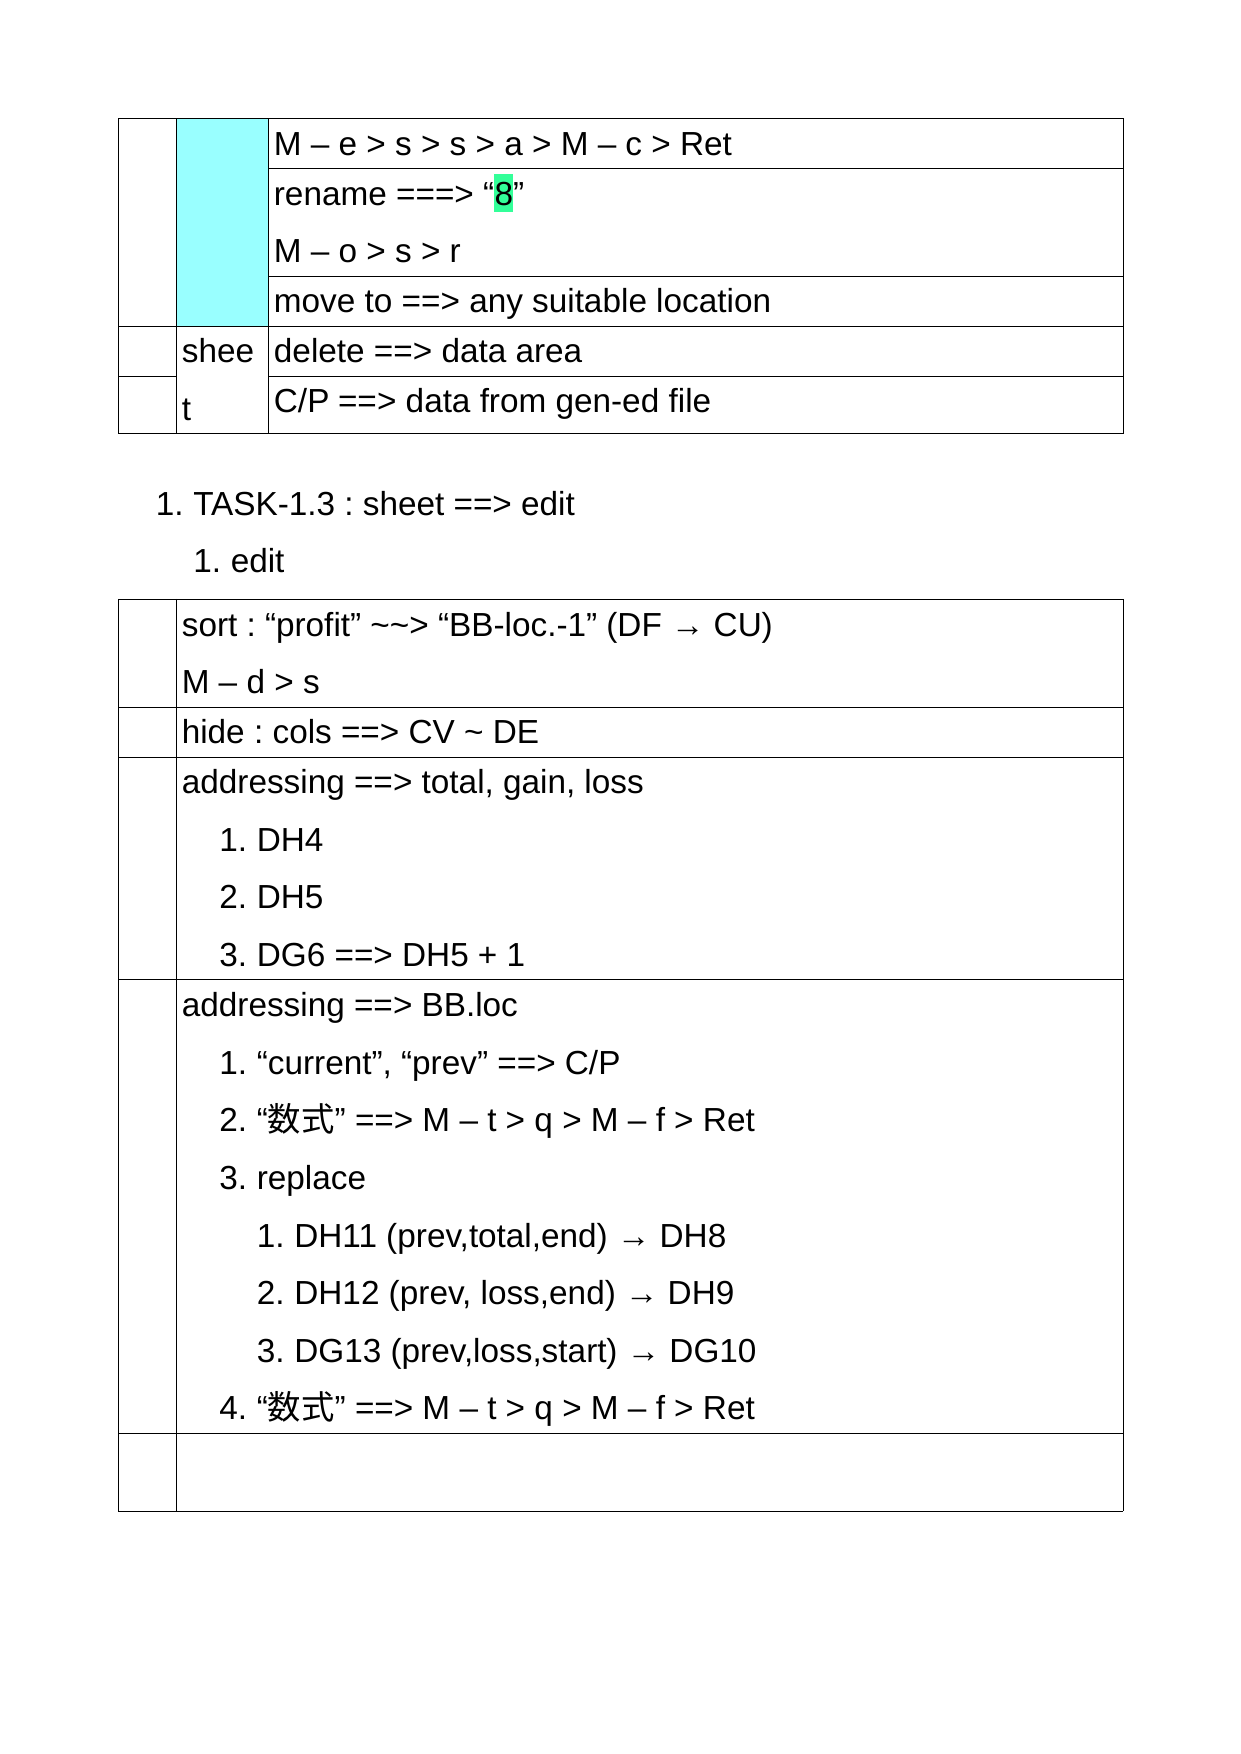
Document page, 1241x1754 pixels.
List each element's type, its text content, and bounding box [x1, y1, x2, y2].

table_cell hide : cols ==> CV ~ DE [177, 708, 1123, 757]
table_header [119, 600, 176, 707]
table_cell [119, 980, 176, 1433]
list TASK-1.3 : sheet ==> edit [156, 484, 1122, 522]
table_cell sheet [177, 327, 268, 433]
table_cell C/P ==> data from gen-ed file [269, 377, 1123, 433]
table_header [177, 119, 268, 326]
table_cell delete ==> data area [269, 327, 1123, 376]
table_cell [119, 377, 176, 433]
table_cell rename ===> “8” M – o > s > r [269, 169, 1123, 276]
table_cell [177, 1434, 1123, 1511]
table_cell [119, 327, 176, 376]
table_header [119, 119, 176, 326]
table_cell [119, 758, 176, 979]
table_cell [119, 708, 176, 757]
table_cell M – e > s > s > a > M – c > Ret [269, 119, 1123, 168]
list edit [193, 541, 1122, 580]
table_cell move to ==> any suitable location [269, 277, 1123, 326]
table_cell [119, 1434, 176, 1511]
table_cell addressing ==> BB.loc “current”, “prev” ==> C/P “数式” ==> M – t > q > M – f > Ret replace DH11 (prev,total,end) → DH8 DH12 (prev, loss,end) → DH9 DG13 (prev,loss,start) → DG10 “数式” ==> M – t > q > M – f > Ret [177, 980, 1123, 1433]
table_header sort : “profit” ~~> “BB-loc.-1” (DF → CU) M – d > s [177, 600, 1123, 707]
table_cell addressing ==> total, gain, loss DH4 DH5 DG6 ==> DH5 + 1 [177, 758, 1123, 979]
